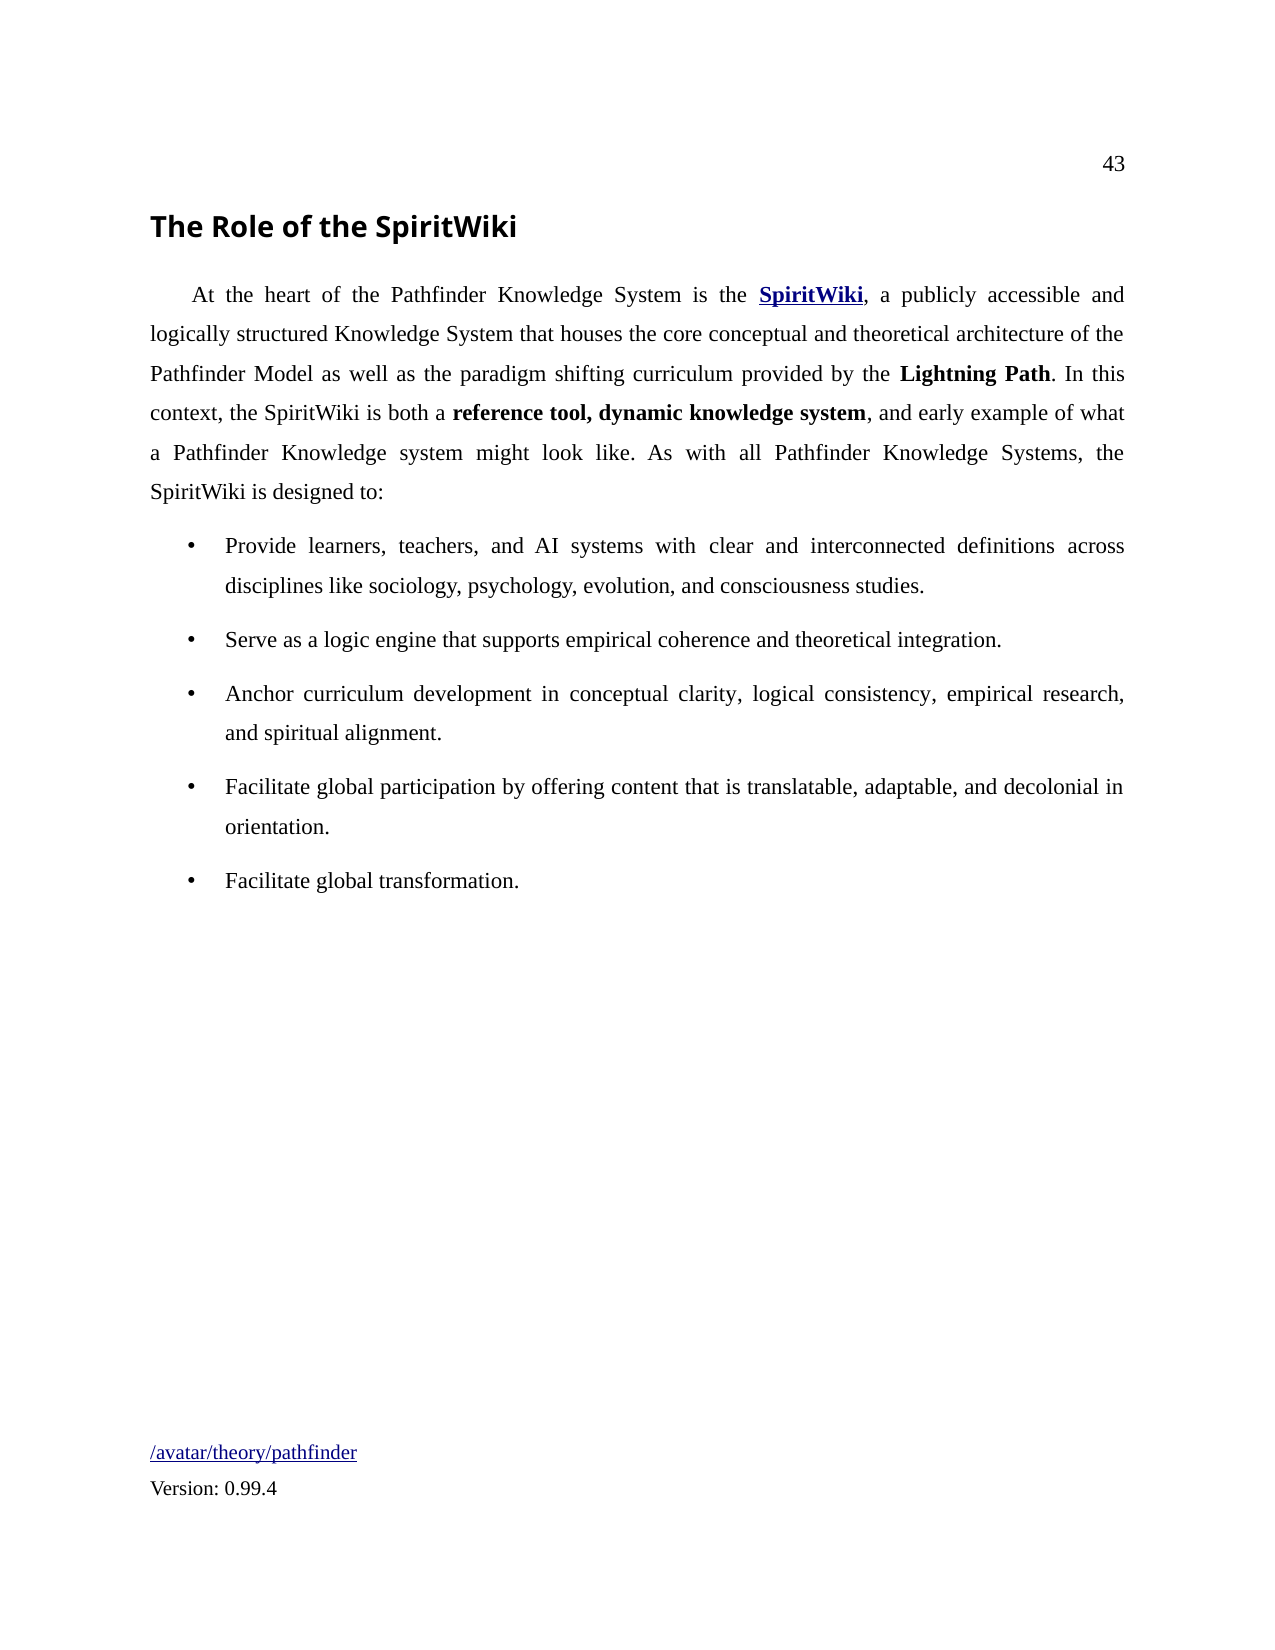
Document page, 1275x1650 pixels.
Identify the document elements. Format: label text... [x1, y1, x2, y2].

text At the heart of the Pathfinder Knowledge System is the SpiritWiki, a publicly accessible and logically structured Knowledge System that houses the core conceptual and theoretical architecture of the Pathfinder Model as well as the paradigm shifting curriculum provided by the Lightning Path. In this context, the SpiritWiki is both a reference tool, dynamic knowledge system, and early example of what a Pathfinder Knowledge system might look like. As with all Pathfinder Knowledge Systems, the SpiritWiki is designed to: [150, 281, 1125, 504]
list Facilitate global participation by offering content that is translatable, adaptable, and decolonial in orientation. [187, 773, 1125, 839]
list Anchor curriculum development in conceptual clarity, logical consistency, empirical research, and spiritual alignment. [187, 680, 1125, 746]
subtitle The Role of the SpiritWiki [150, 206, 1125, 246]
list Facilitate global transformation. [187, 867, 1125, 893]
list Serve as a logic engine that supports empirical coherence and theoretical integration. [187, 626, 1125, 652]
list Provide learners, teachers, and AI systems with clear and interconnected definitions across disciplines like sociology, psychology, evolution, and consciousness studies. [187, 532, 1125, 598]
